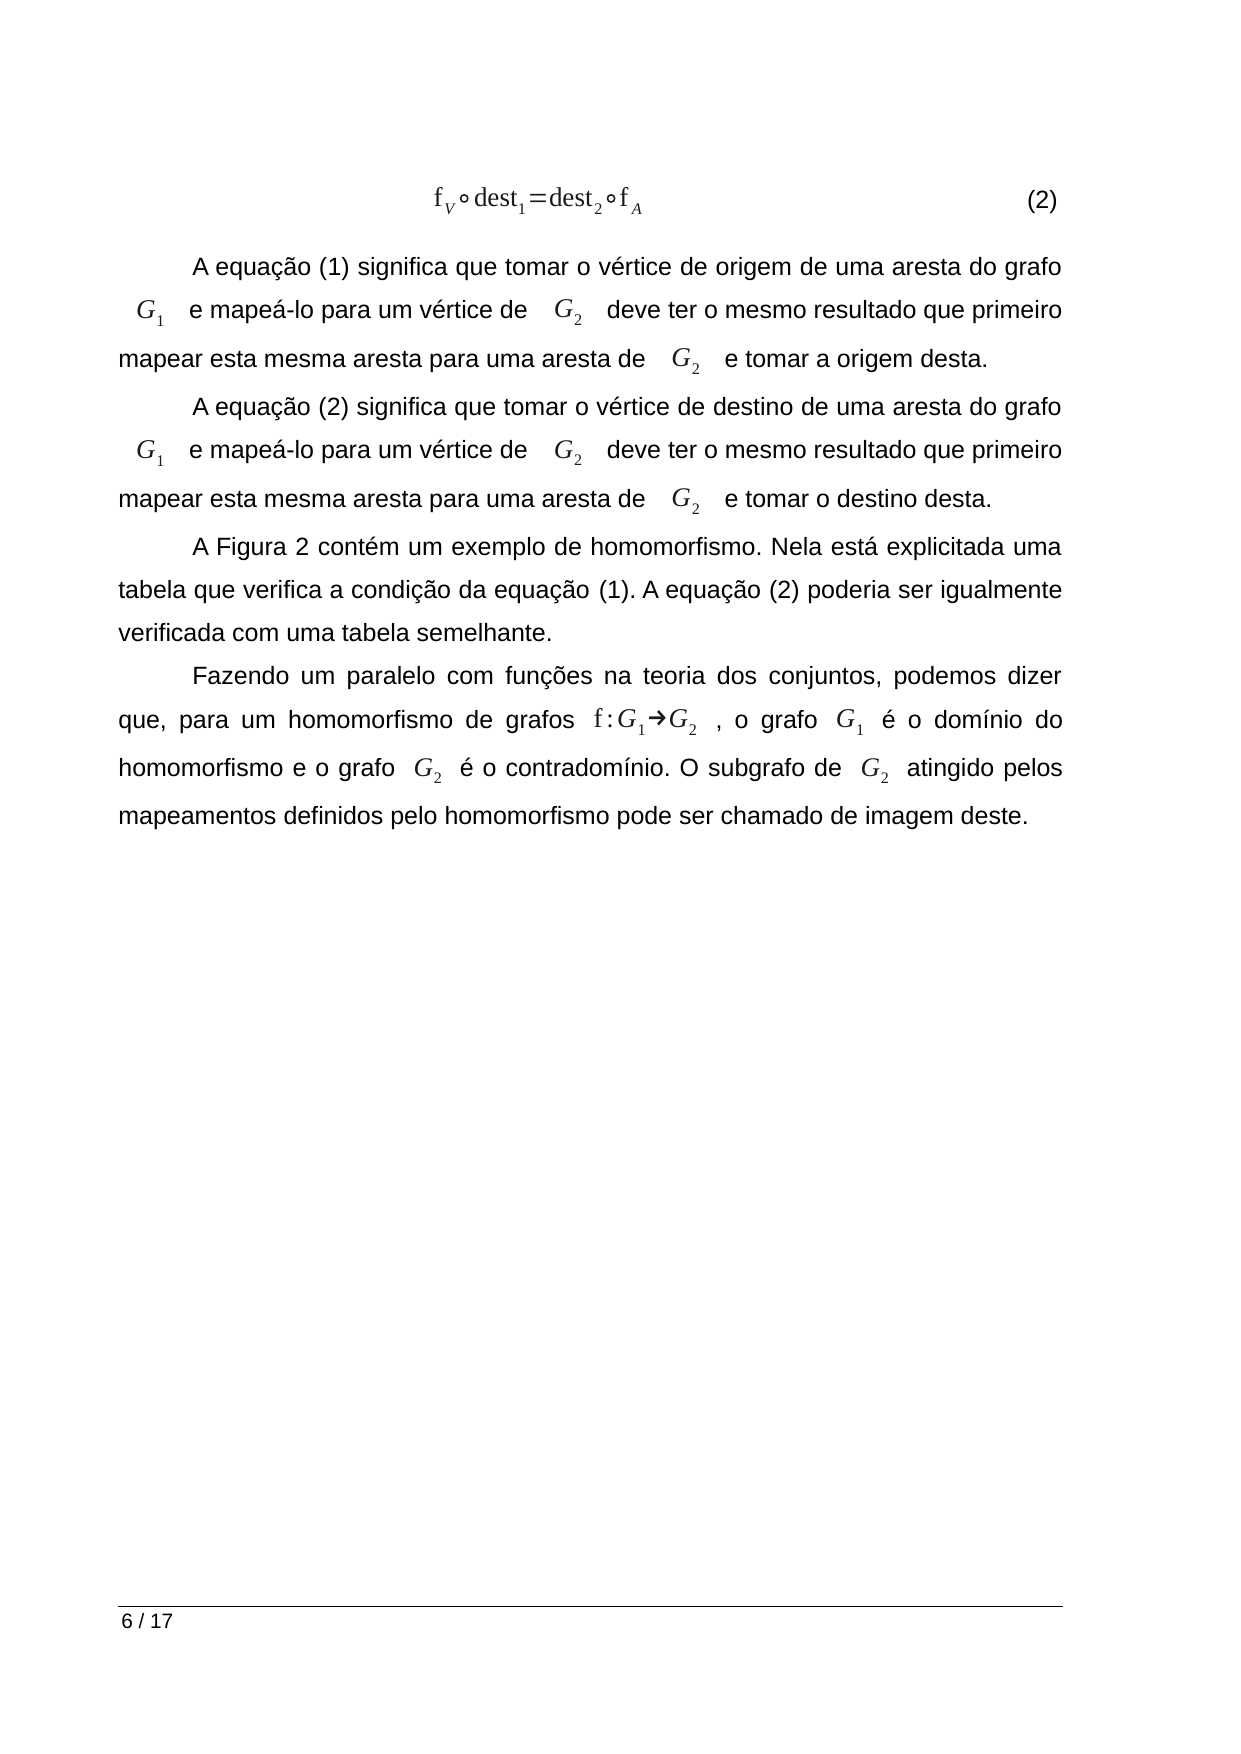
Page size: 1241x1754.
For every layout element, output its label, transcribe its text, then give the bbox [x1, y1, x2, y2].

table_cell (2) [958, 177, 1063, 223]
text A equação (2) significa que tomar o vértice de destino de uma aresta do grafo e mapeá-lo para um vértice de deve ter o mesmo resultado que primeiro mapear esta mesma aresta para uma aresta de e tomar o destino desta. [118, 392, 1063, 517]
text Fazendo um paralelo com funções na teoria dos conjuntos, podemos dizer que, para um homomorfismo de grafos, o grafoé o domínio do homomorfismo e o grafoé o contradomínio. O subgrafo deatingido pelos mapeamentos definidos pelo homomorfismo pode ser chamado de imagem deste. [118, 661, 1063, 830]
text A equação (1) significa que tomar o vértice de origem de uma aresta do grafo e mapeá-lo para um vértice de deve ter o mesmo resultado que primeiro mapear esta mesma aresta para uma aresta de e tomar a origem desta. [118, 251, 1063, 377]
table_cell [118, 177, 958, 223]
text A Figura 2 contém um exemplo de homomorfismo. Nela está explicitada uma tabela que verifica a condição da equação (1). A equação (2) poderia ser igualmente verificada com uma tabela semelhante. [118, 532, 1063, 647]
